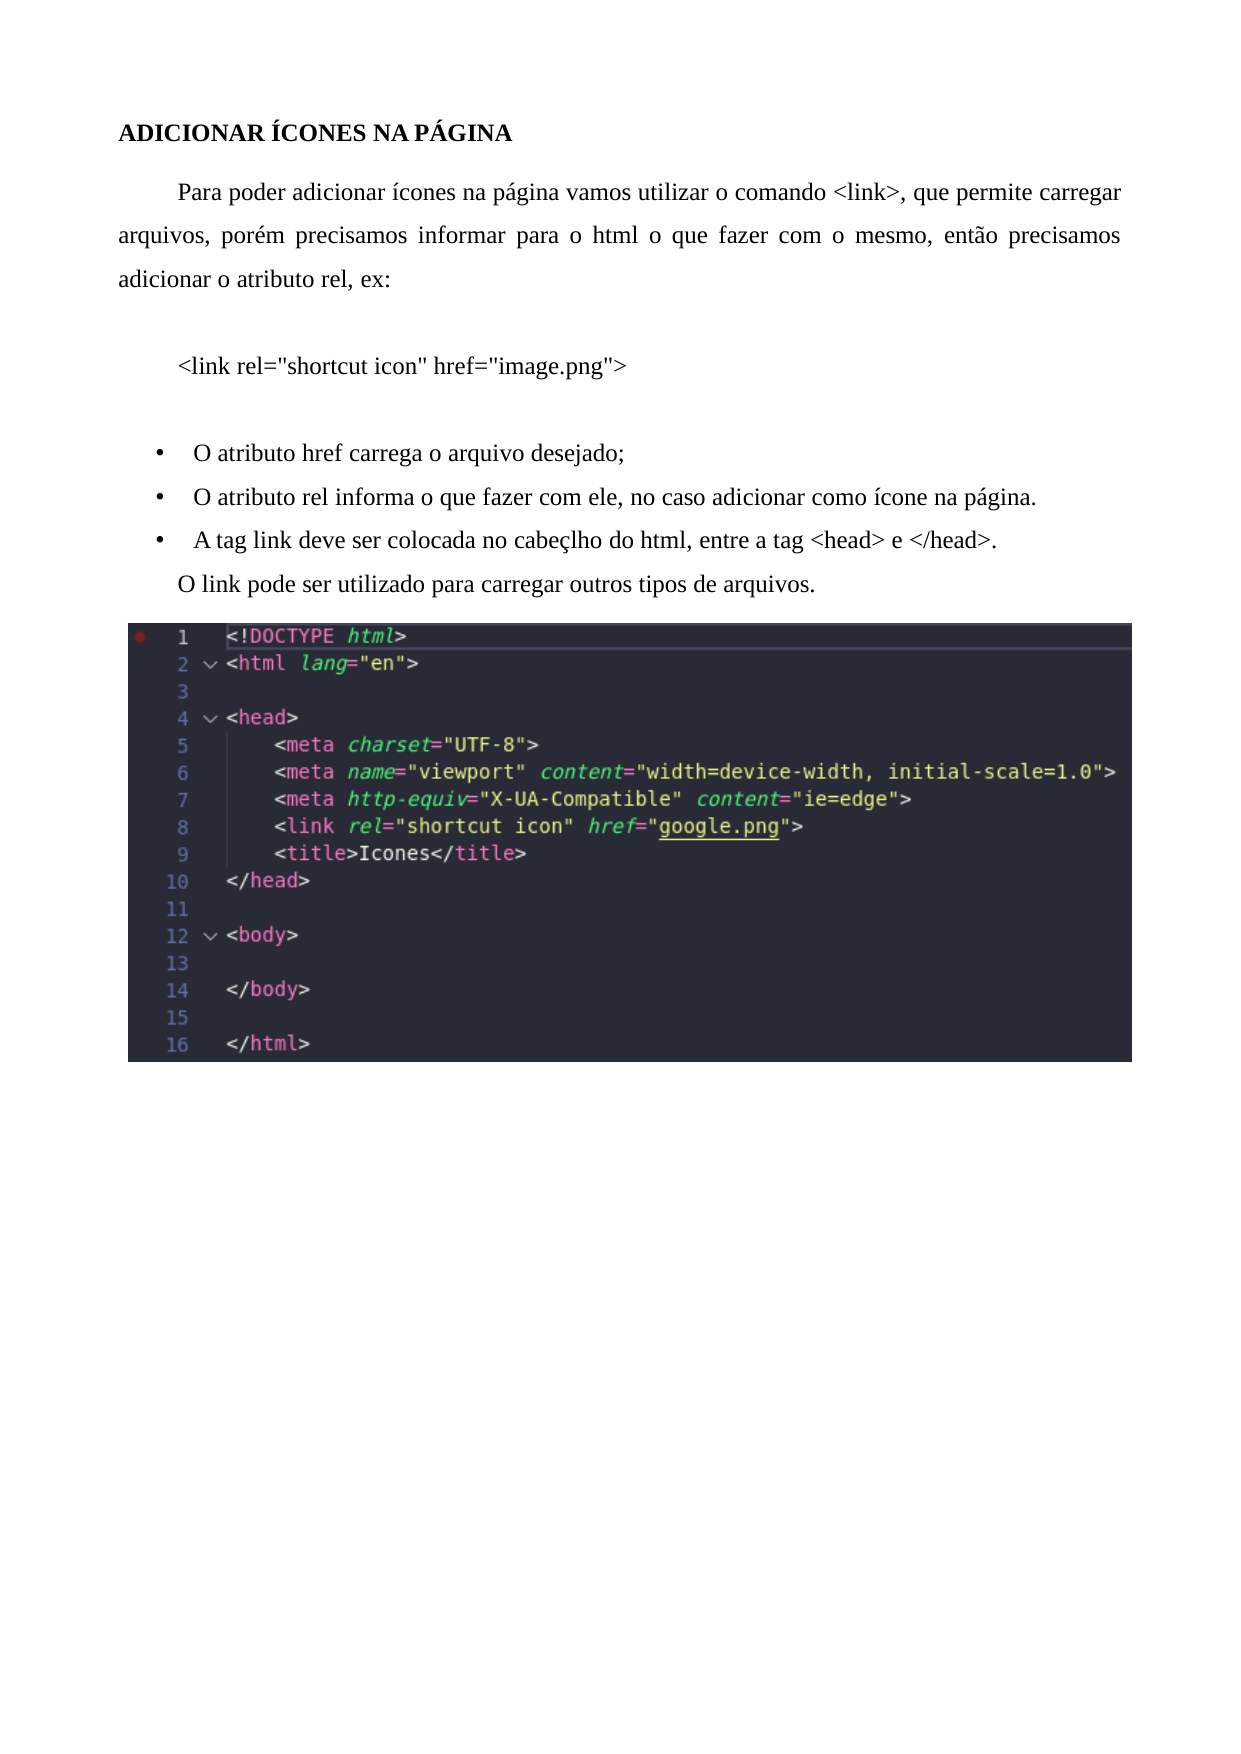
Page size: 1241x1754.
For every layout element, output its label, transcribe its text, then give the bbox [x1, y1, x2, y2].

text Para poder adicionar ícones na página vamos utilizar o comando <link>, que permite carregar arquivos, porém precisamos informar para o html o que fazer com o mesmo, então precisamos adicionar o atributo rel, ex: [118, 177, 1122, 293]
list A tag link deve ser colocada no cabeçlho do html, entre a tag <head> e </head>. [156, 525, 1122, 554]
picture [128, 623, 1132, 1062]
text O link pode ser utilizado para carregar outros tipos de arquivos. [118, 568, 1122, 598]
list O atributo rel informa o que fazer com ele, no caso adicionar como ícone na página. [156, 481, 1122, 511]
text Adicionar ícones na página [118, 118, 1122, 147]
text <link rel="shortcut icon" href="image.png"> [118, 351, 1122, 380]
list O atributo href carrega o arquivo desejado; [156, 438, 1122, 467]
